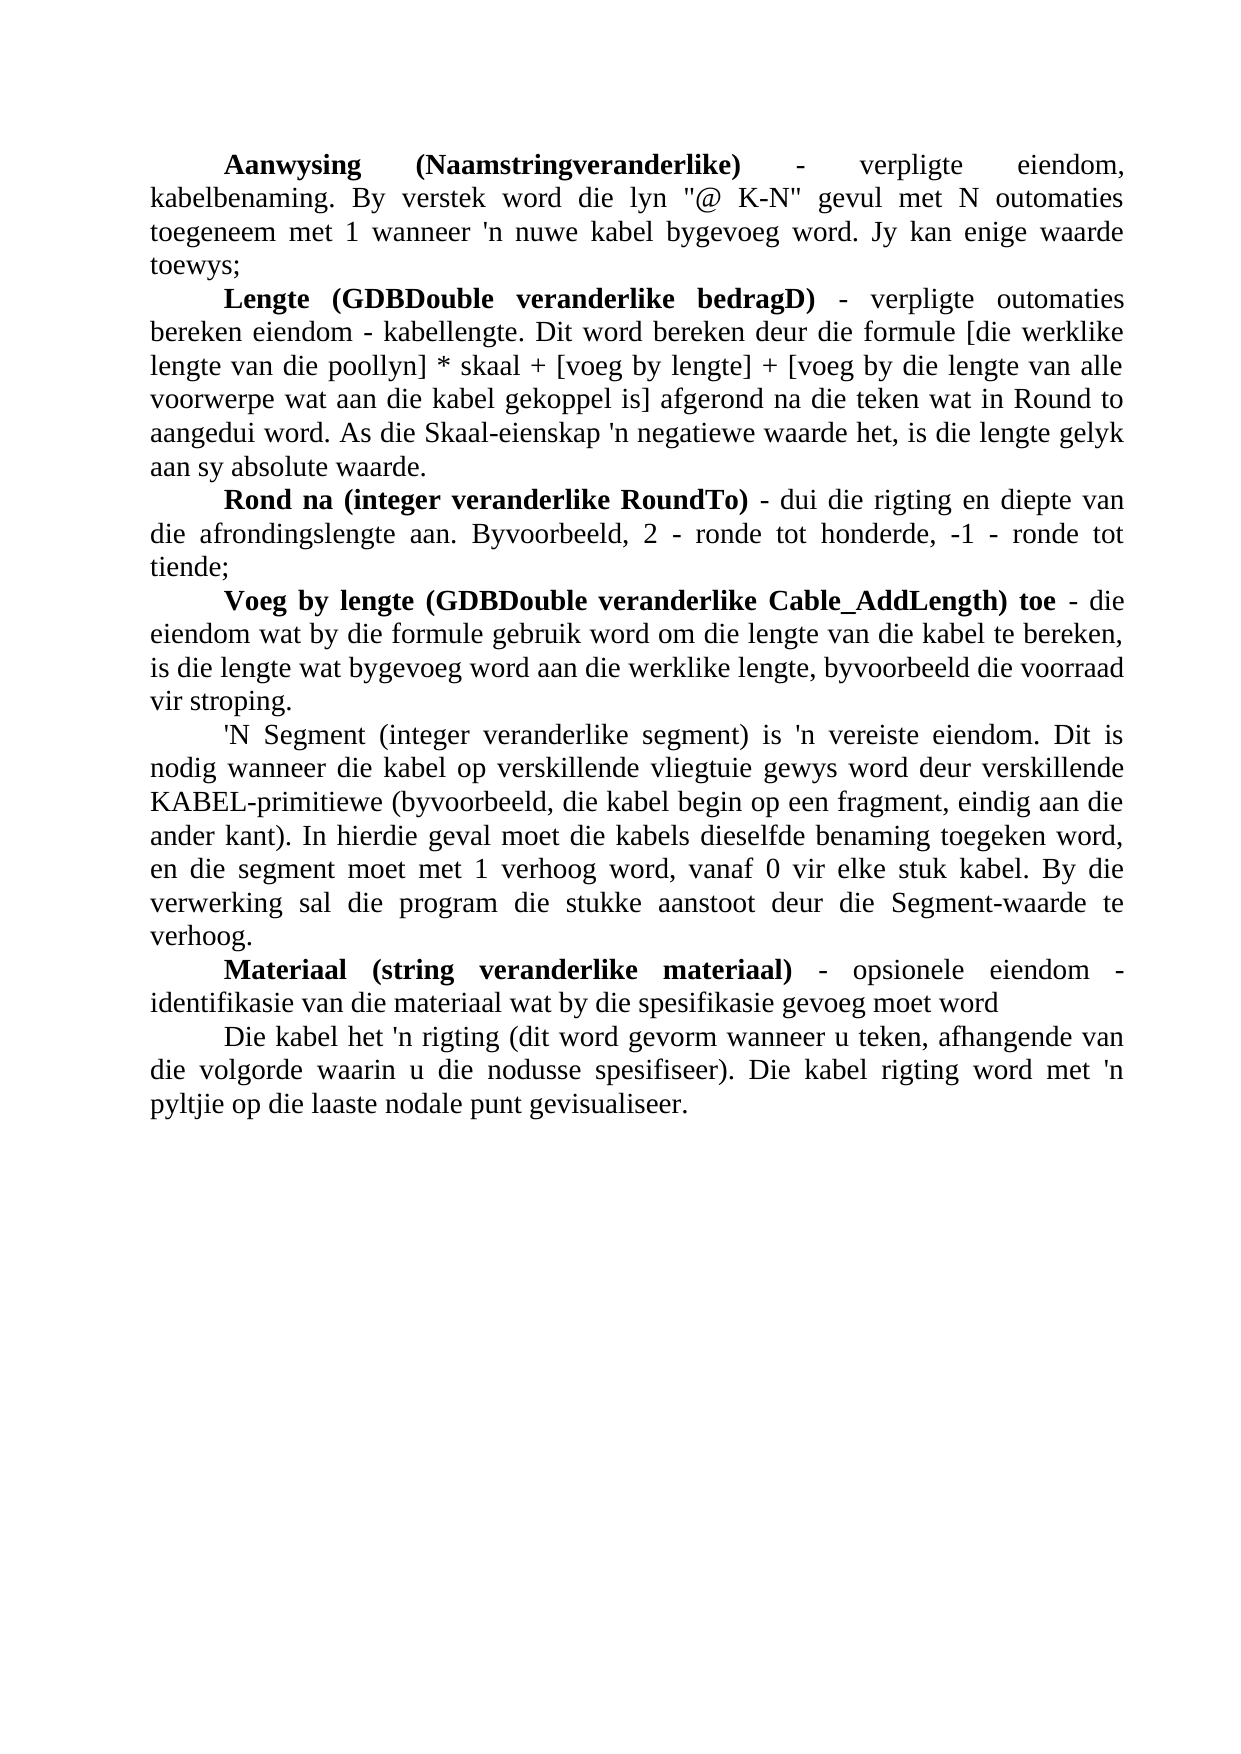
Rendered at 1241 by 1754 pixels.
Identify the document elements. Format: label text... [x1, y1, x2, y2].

text Die kabel het 'n rigting (dit word gevorm wanneer u teken, afhangende van die volgorde waarin u die nodusse spesifiseer). Die kabel rigting word met 'n pyltjie op die laaste nodale punt gevisualiseer. [150, 1019, 1125, 1119]
text Lengte (GDBDouble veranderlike bedragD) - verpligte outomaties bereken eiendom - kabellengte. Dit word bereken deur die formule [die werklike lengte van die poollyn] * skaal + [voeg by lengte] + [voeg by die lengte van alle voorwerpe wat aan die kabel gekoppel is] afgerond na die teken wat in Round to aangedui word. As die Skaal-eienskap 'n negatiewe waarde het, is die lengte gelyk aan sy absolute waarde. [150, 281, 1125, 482]
text Voeg by lengte (GDBDouble veranderlike Cable_AddLength) toe - die eiendom wat by die formule gebruik word om die lengte van die kabel te bereken, is die lengte wat bygevoeg word aan die werklike lengte, byvoorbeeld die voorraad vir stroping. [150, 583, 1125, 717]
text Rond na (integer veranderlike RoundTo) - dui die rigting en diepte van die afrondingslengte aan. Byvoorbeeld, 2 - ronde tot honderde, -1 - ronde tot tiende; [150, 482, 1125, 583]
text 'N Segment (integer veranderlike segment) is 'n vereiste eiendom. Dit is nodig wanneer die kabel op verskillende vliegtuie gewys word deur verskillende KABEL-primitiewe (byvoorbeeld, die kabel begin op een fragment, eindig aan die ander kant). In hierdie geval moet die kabels dieselfde benaming toegeken word, en die segment moet met 1 verhoog word, vanaf 0 vir elke stuk kabel. By die verwerking sal die program die stukke aanstoot deur die Segment-waarde te verhoog. [150, 717, 1125, 952]
text Materiaal (string veranderlike materiaal) - opsionele eiendom - identifikasie van die materiaal wat by die spesifikasie gevoeg moet word [150, 952, 1125, 1019]
text Aanwysing (Naamstringveranderlike) - verpligte eiendom, kabelbenaming. By verstek word die lyn "@ K-N" gevul met N outomaties toegeneem met 1 wanneer 'n nuwe kabel bygevoeg word. Jy kan enige waarde toewys; [150, 147, 1125, 281]
